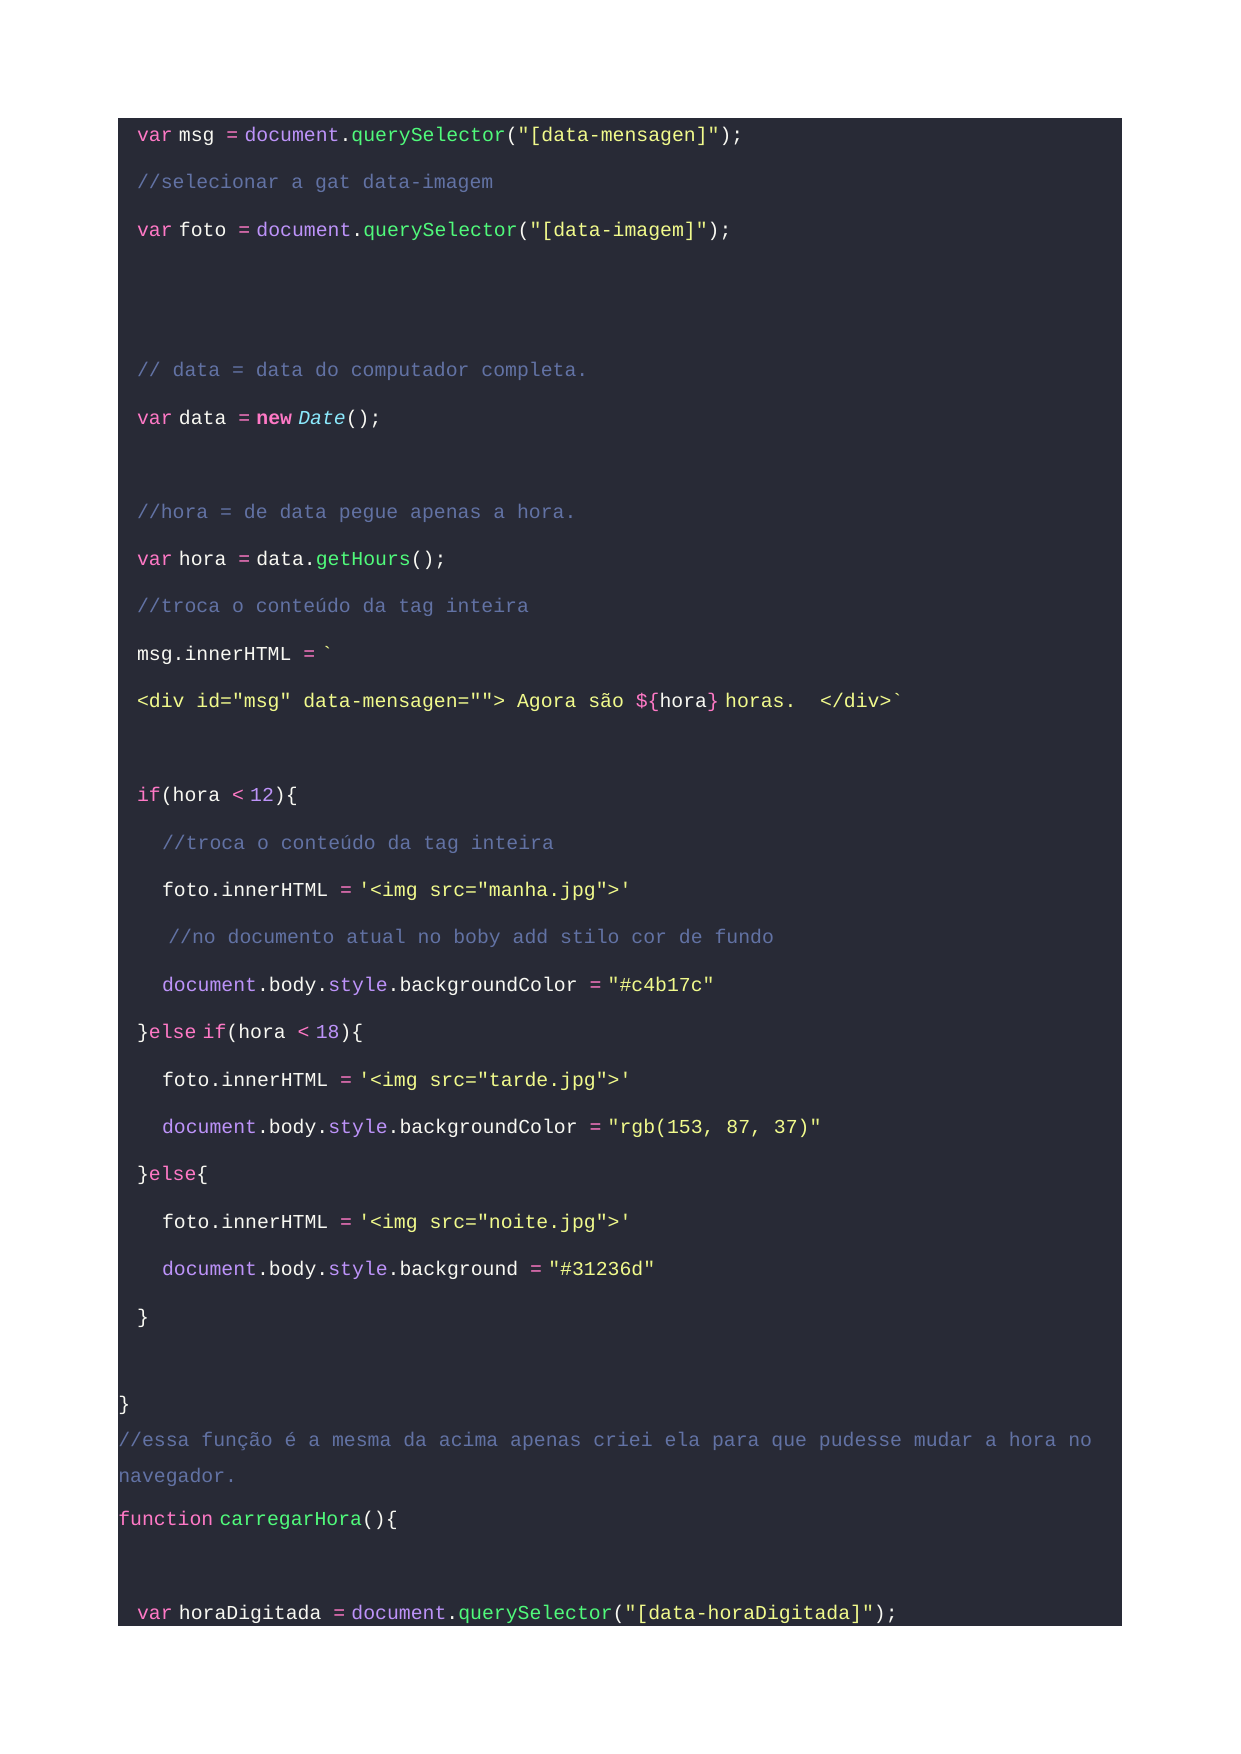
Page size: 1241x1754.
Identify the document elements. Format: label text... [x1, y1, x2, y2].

text var horaDigitada = document.querySelector("[data-horaDigitada]"); [118, 1596, 1122, 1626]
text function carregarHora(){ [118, 1502, 1122, 1532]
text }else{ [118, 1157, 1122, 1187]
text var data = new Date(); [118, 401, 1122, 430]
text var hora = data.getHours(); [118, 542, 1122, 571]
text var foto = document.querySelector("[data-imagem]"); [118, 213, 1122, 242]
text //no documento atual no boby add stilo cor de fundo [118, 921, 1122, 950]
text //troca o conteúdo da tag inteira [118, 589, 1122, 619]
text //selecionar a gat data-imagem [118, 166, 1122, 195]
text } [118, 1300, 1122, 1329]
text //hora = de data pegue apenas a hora. [118, 495, 1122, 524]
text var msg = document.querySelector("[data-mensagen]"); [118, 118, 1122, 147]
text <div id="msg" data-mensagen=""> Agora são ${hora} horas. </div>` [118, 684, 1122, 714]
text }else if(hora < 18){ [118, 1015, 1122, 1044]
text foto.innerHTML = '<img src="noite.jpg">' [118, 1205, 1122, 1234]
text // data = data do computador completa. [118, 353, 1122, 383]
text foto.innerHTML = '<img src="manha.jpg">' [118, 873, 1122, 902]
text document.body.style.backgroundColor = "rgb(153, 87, 37)" [118, 1110, 1122, 1139]
text //troca o conteúdo da tag inteira [118, 826, 1122, 855]
text //essa função é a mesma da acima apenas criei ela para que pudesse mudar a hora no navegador. [118, 1430, 1122, 1488]
text foto.innerHTML = '<img src="tarde.jpg">' [118, 1063, 1122, 1092]
text document.body.style.backgroundColor = "#c4b17c" [118, 968, 1122, 997]
text msg.innerHTML = ` [118, 637, 1122, 666]
text } [118, 1394, 1122, 1416]
text document.body.style.background = "#31236d" [118, 1252, 1122, 1282]
text if(hora < 12){ [118, 778, 1122, 808]
